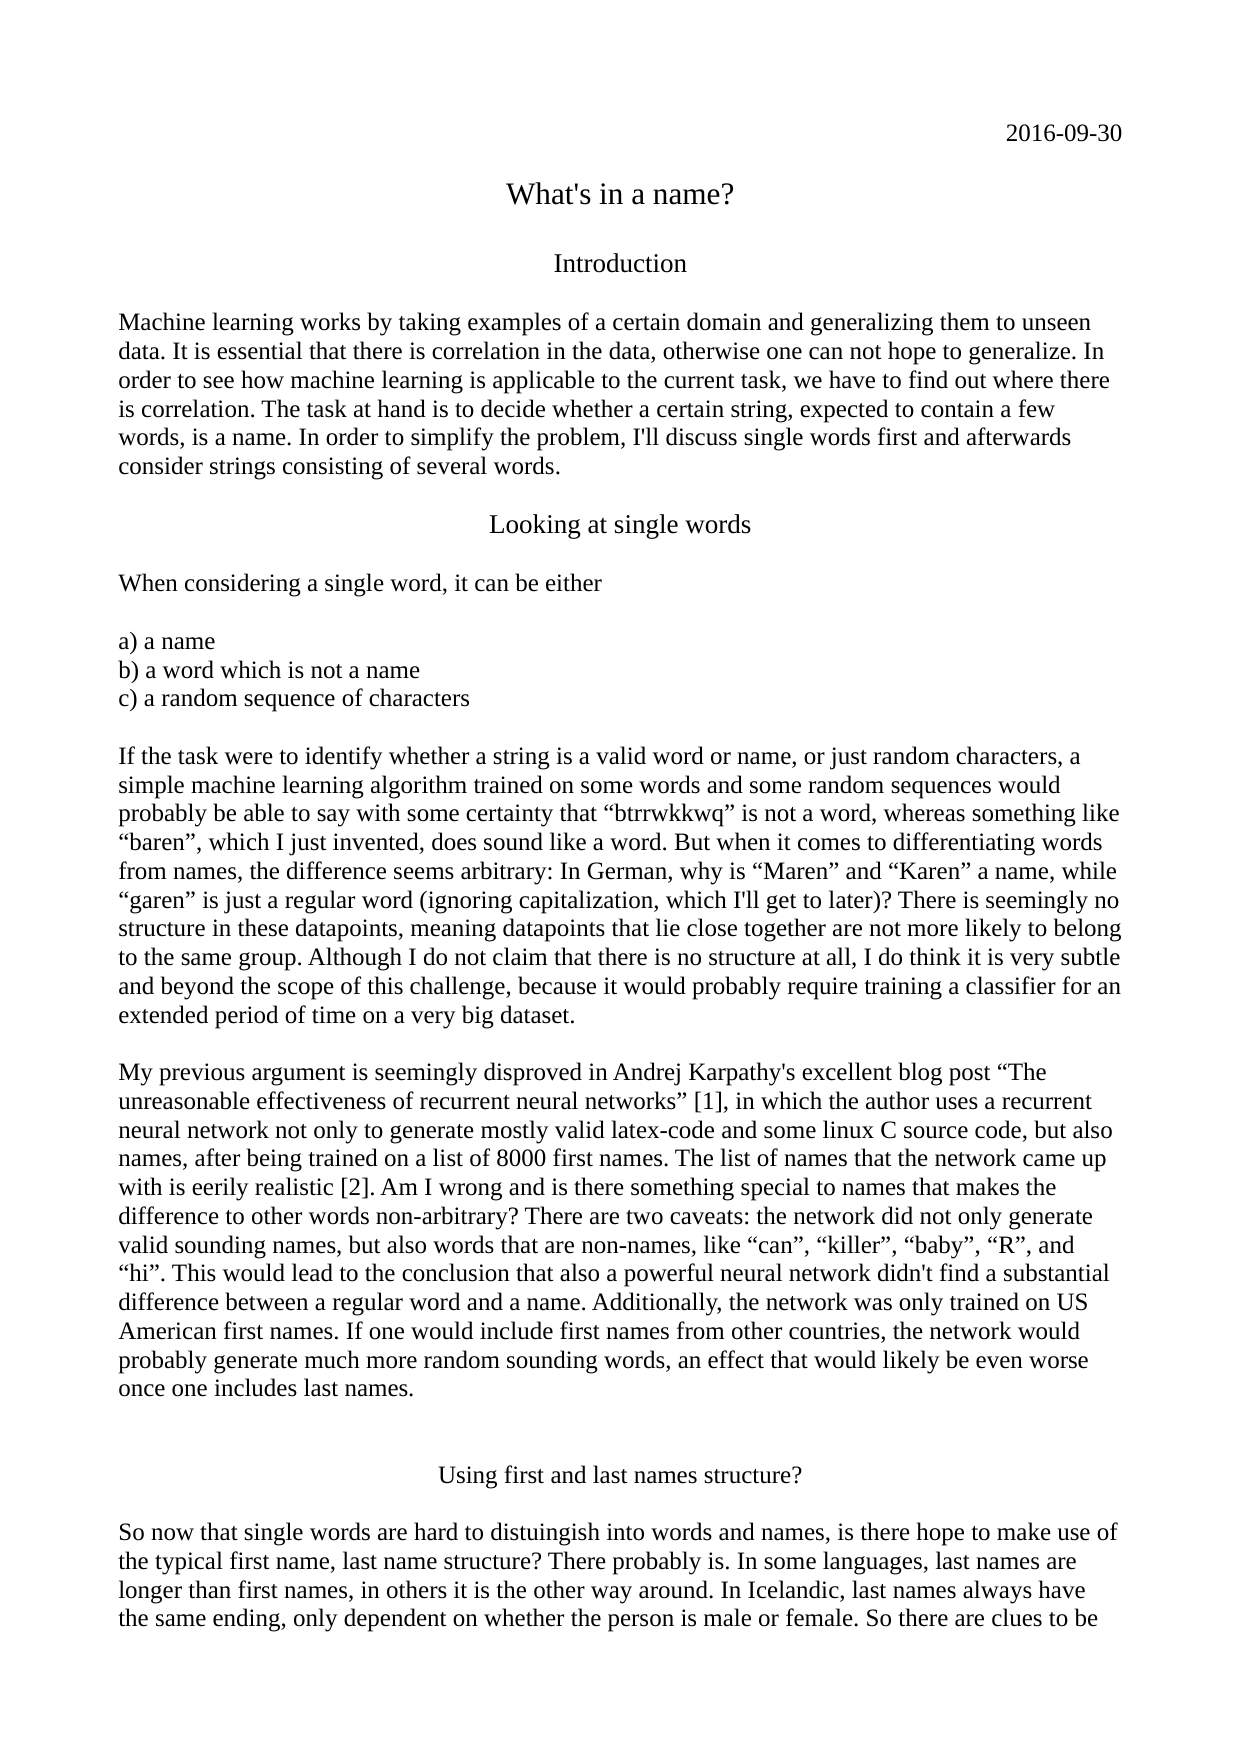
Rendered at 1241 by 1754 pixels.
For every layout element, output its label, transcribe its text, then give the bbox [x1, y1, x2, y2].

text Using first and last names structure? [118, 1460, 1122, 1488]
text What's in a name? [118, 176, 1122, 212]
text b) a word which is not a name [118, 655, 1122, 683]
text c) a random sequence of characters [118, 683, 1122, 712]
text When considering a single word, it can be either [118, 568, 1122, 597]
text If the task were to identify whether a string is a valid word or name, or just random characters, a simple machine learning algorithm trained on some words and some random sequences would probably be able to say with some certainty that “btrrwkkwq” is not a word, whereas something like “baren”, which I just invented, does sound like a word. But when it comes to differentiating words from names, the difference seems arbitrary: In German, why is “Maren” and “Karen” a name, while “garen” is just a regular word (ignoring capitalization, which I'll get to later)? There is seemingly no structure in these datapoints, meaning datapoints that lie close together are not more likely to belong to the same group. Although I do not claim that there is no structure at all, I do think it is very subtle and beyond the scope of this challenge, because it would probably require training a classifier for an extended period of time on a very big dataset. [118, 741, 1122, 1028]
text 2016-09-30 [118, 118, 1122, 147]
text a) a name [118, 626, 1122, 655]
text Machine learning works by taking examples of a certain domain and generalizing them to unseen data. It is essential that there is correlation in the data, otherwise one can not hope to generalize. In order to see how machine learning is applicable to the current task, we have to find out where there is correlation. The task at hand is to decide whether a certain string, expected to contain a few words, is a name. In order to simplify the problem, I'll discuss single words first and afterwards consider strings consisting of several words. [118, 307, 1122, 480]
text Looking at single words [118, 509, 1122, 540]
text Introduction [118, 247, 1122, 279]
text My previous argument is seemingly disproved in Andrej Karpathy's excellent blog post “The unreasonable effectiveness of recurrent neural networks” [1], in which the author uses a recurrent neural network not only to generate mostly valid latex-code and some linux C source code, but also names, after being trained on a list of 8000 first names. The list of names that the network came up with is eerily realistic [2]. Am I wrong and is there something special to names that makes the difference to other words non-arbitrary? There are two caveats: the network did not only generate valid sounding names, but also words that are non-names, like “can”, “killer”, “baby”, “R”, and “hi”. This would lead to the conclusion that also a powerful neural network didn't find a substantial difference between a regular word and a name. Additionally, the network was only trained on US American first names. If one would include first names from other countries, the network would probably generate much more random sounding words, an effect that would likely be even worse once one includes last names. [118, 1057, 1122, 1402]
text So now that single words are hard to distuingish into words and names, is there hope to make use of the typical first name, last name structure? There probably is. In some languages, last names are longer than first names, in others it is the other way around. In Icelandic, last names always have the same ending, only dependent on whether the person is male or female. So there are clues to be [118, 1517, 1122, 1632]
